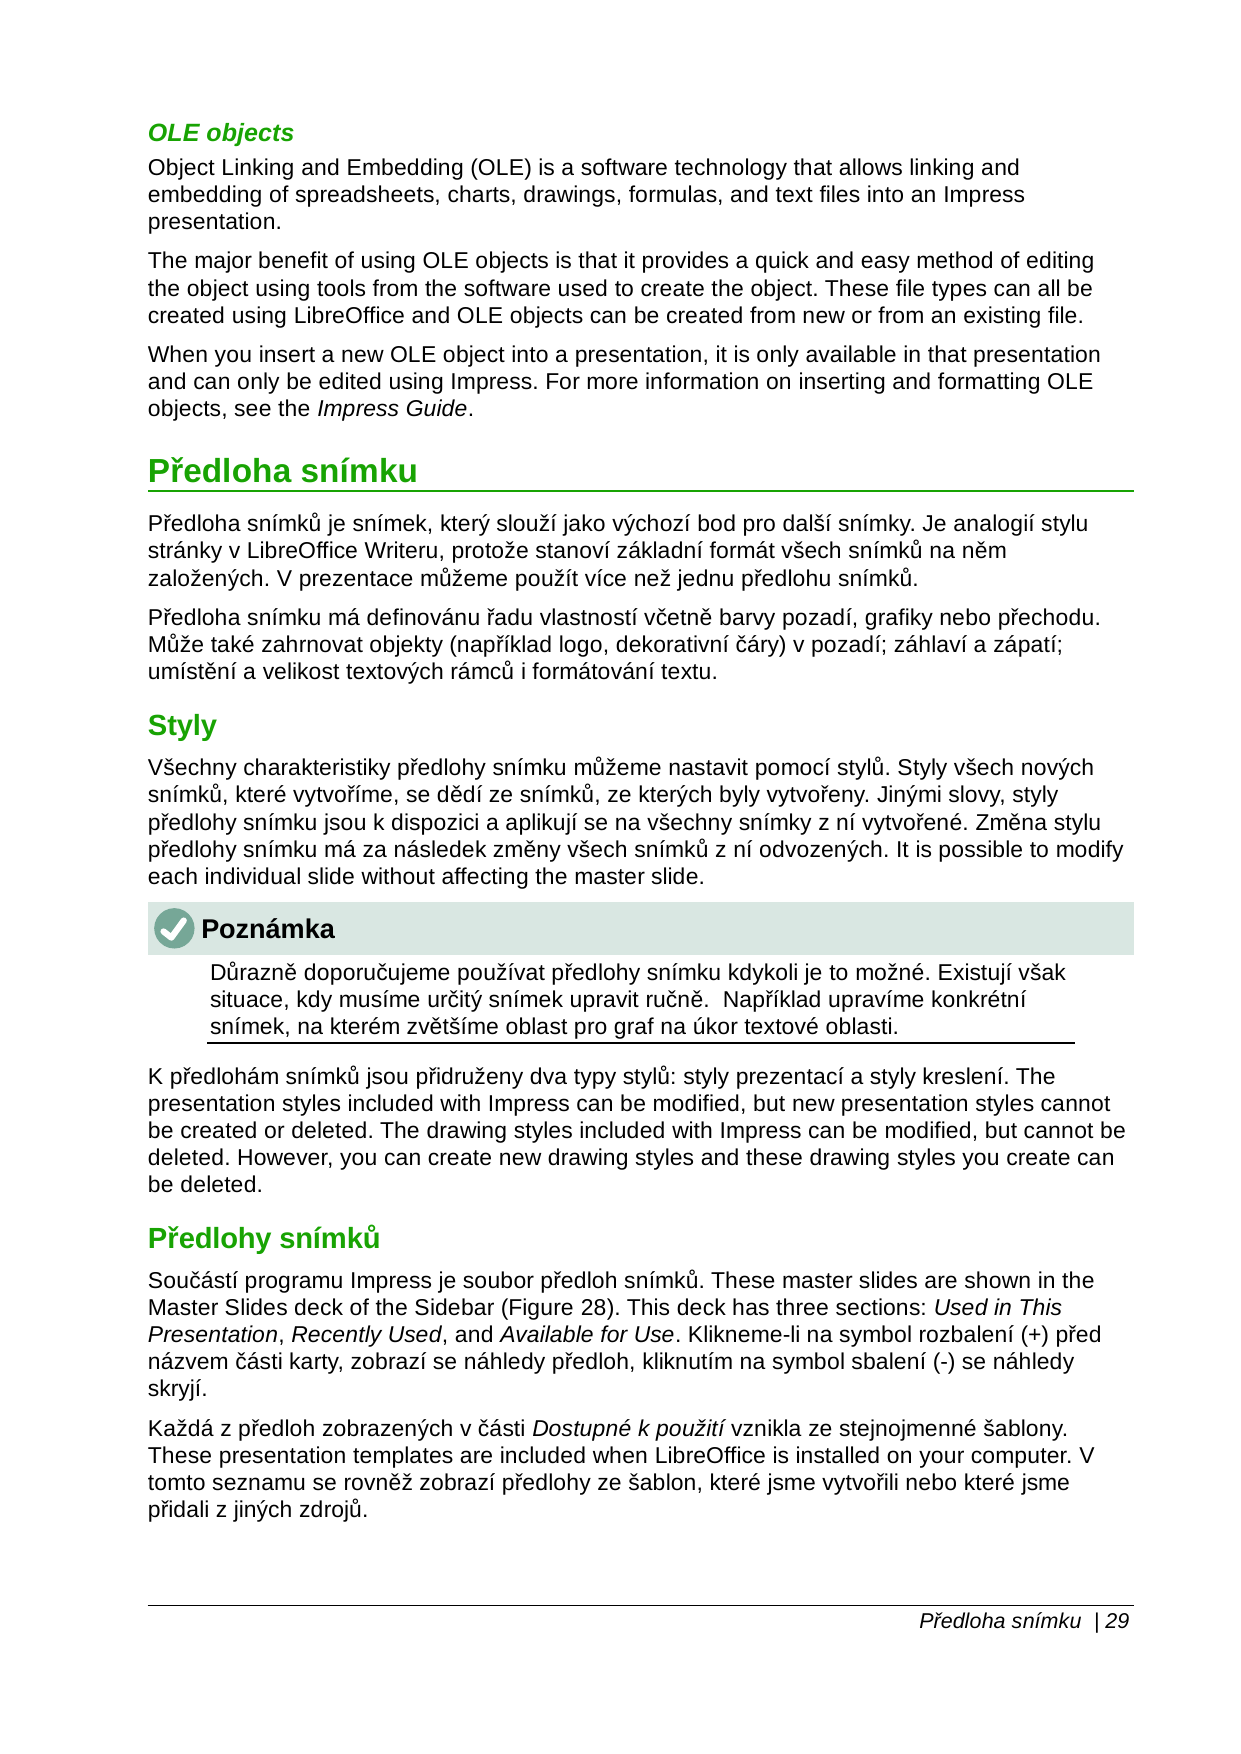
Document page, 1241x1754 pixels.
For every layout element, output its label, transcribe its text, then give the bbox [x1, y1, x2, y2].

text Předloha snímku má definovánu řadu vlastností včetně barvy pozadí, grafiky nebo přechodu. Může také zahrnovat objekty (například logo, dekorativní čáry) v pozadí; záhlaví a zápatí; umístění a velikost textových rámců i formátování textu. [148, 603, 1134, 685]
text When you insert a new OLE object into a presentation, it is only available in that presentation and can only be edited using Impress. For more information on inserting and formatting OLE objects, see the Impress Guide. [148, 341, 1134, 422]
text K předlohám snímků jsou přidruženy dva typy stylů: styly prezentací a styly kreslení. The presentation styles included with Impress can be modified, but new presentation styles cannot be created or deleted. The drawing styles included with Impress can be modified, but cannot be deleted. However, you can create new drawing styles and these drawing styles you create can be deleted. [148, 1062, 1134, 1197]
text Součástí programu Impress je soubor předloh snímků. These master slides are shown in the Master Slides deck of the Sidebar (Figure 28). This deck has three sections: Used in This Presentation, Recently Used, and Available for Use. Klikneme-li na symbol rozbalení (+) před názvem části karty, zobrazí se náhledy předloh, kliknutím na symbol sbalení (-) se náhledy skryjí. [148, 1266, 1134, 1402]
text Object Linking and Embedding (OLE) is a software technology that allows linking and embedding of spreadsheets, charts, drawings, formulas, and text files into an Impress presentation. [148, 153, 1134, 234]
subtitle Předloha snímku [148, 451, 1134, 490]
text Každá z předloh zobrazených v části Dostupné k použití vznikla ze stejnojmenné šablony. These presentation templates are included when LibreOffice is installed on your computer. V tomto seznamu se rovněž zobrazí předlohy ze šablon, které jsme vytvořili nebo které jsme přidali z jiných zdrojů. [148, 1414, 1134, 1523]
text Předloha snímků je snímek, který slouží jako výchozí bod pro další snímky. Je analogií stylu stránky v LibreOffice Writeru, protože stanoví základní formát všech snímků na něm založených. V prezentace můžeme použít více než jednu předlohu snímků. [148, 510, 1134, 591]
subtitle Předlohy snímků [148, 1221, 1134, 1255]
subtitle Poznámka [148, 902, 1134, 955]
text The major benefit of using OLE objects is that it provides a quick and easy method of editing the object using tools from the software used to create the object. These file types can all be created using LibreOffice and OLE objects can be created from new or from an existing file. [148, 247, 1134, 328]
text Všechny charakteristiky předlohy snímku můžeme nastavit pomocí stylů. Styly všech nových snímků, které vytvoříme, se dědí ze snímků, ze kterých byly vytvořeny. Jinými slovy, styly předlohy snímku jsou k dispozici a aplikují se na všechny snímky z ní vytvořené. Změna stylu předlohy snímku má za následek změny všech snímků z ní odvozených. It is possible to modify each individual slide without affecting the master slide. [148, 754, 1134, 889]
subtitle Styly [148, 708, 1134, 742]
text Důrazně doporučujeme používat předlohy snímku kdykoli je to možné. Existují však situace, kdy musíme určitý snímek upravit ručně. Například upravíme konkrétní snímek, na kterém zvětšíme oblast pro graf na úkor textové oblasti. [207, 955, 1075, 1042]
subtitle OLE objects [148, 118, 1134, 147]
